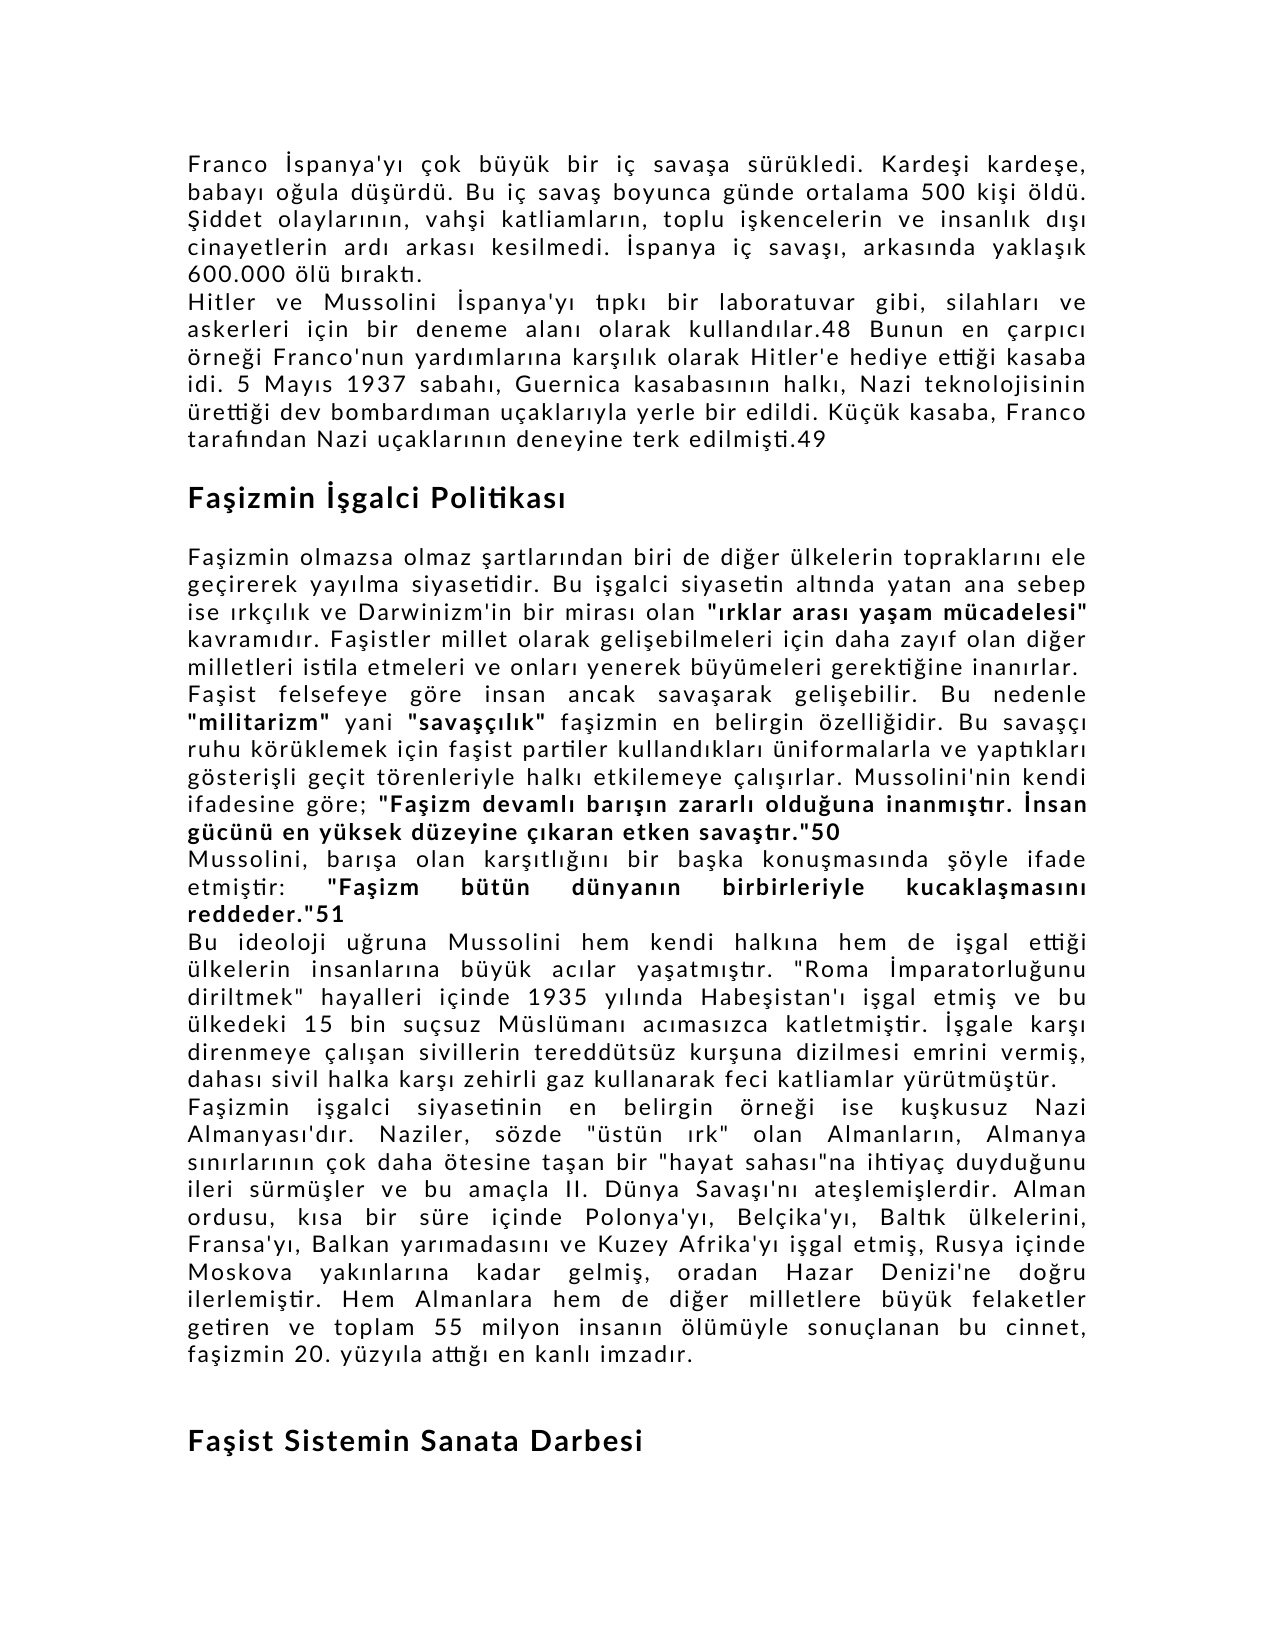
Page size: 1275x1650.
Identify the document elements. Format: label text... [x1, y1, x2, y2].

text Faşizmin işgalci siyasetinin en belirgin örneği ise kuşkusuz Nazi Almanyası'dır. Naziler, sözde "üstün ırk" olan Almanların, Almanya sınırlarının çok daha ötesine taşan bir "hayat sahası"na ihtiyaç duyduğunu ileri sürmüşler ve bu amaçla II. Dünya Savaşı'nı ateşlemişlerdir. Alman ordusu, kısa bir süre içinde Polonya'yı, Belçika'yı, Baltık ülkelerini, Fransa'yı, Balkan yarımadasını ve Kuzey Afrika'yı işgal etmiş, Rusya içinde Moskova yakınlarına kadar gelmiş, oradan Hazar Denizi'ne doğru ilerlemiştir. Hem Almanlara hem de diğer milletlere büyük felaketler getiren ve toplam 55 milyon insanın ölümüyle sonuçlanan bu cinnet, faşizmin 20. yüzyıla attığı en kanlı imzadır. [187, 1092, 1087, 1367]
text Mussolini, barışa olan karşıtlığını bir başka konuşmasında şöyle ifade etmiştir: "Faşizm bütün dünyanın birbirleriyle kucaklaşmasını reddeder."51 [187, 845, 1087, 927]
text Faşizmin İşgalci Politikası [187, 480, 1087, 515]
text Bu ideoloji uğruna Mussolini hem kendi halkına hem de işgal ettiği ülkelerin insanlarına büyük acılar yaşatmıştır. "Roma İmparatorluğunu diriltmek" hayalleri içinde 1935 yılında Habeşistan'ı işgal etmiş ve bu ülkedeki 15 bin suçsuz Müslümanı acımasızca katletmiştir. İşgale karşı direnmeye çalışan sivillerin tereddütsüz kurşuna dizilmesi emrini vermiş, dahası sivil halka karşı zehirli gaz kullanarak feci katliamlar yürütmüştür. [187, 927, 1087, 1092]
text Franco İspanya'yı çok büyük bir iç savaşa sürükledi. Kardeşi kardeşe, babayı oğula düşürdü. Bu iç savaş boyunca günde ortalama 500 kişi öldü. Şiddet olaylarının, vahşi katliamların, toplu işkencelerin ve insanlık dışı cinayetlerin ardı arkası kesilmedi. İspanya iç savaşı, arkasında yaklaşık 600.000 ölü bıraktı. [187, 150, 1087, 287]
text Hitler ve Mussolini İspanya'yı tıpkı bir laboratuvar gibi, silahları ve askerleri için bir deneme alanı olarak kullandılar.48 Bunun en çarpıcı örneği Franco'nun yardımlarına karşılık olarak Hitler'e hediye ettiği kasaba idi. 5 Mayıs 1937 sabahı, Guernica kasabasının halkı, Nazi teknolojisinin ürettiği dev bombardıman uçaklarıyla yerle bir edildi. Küçük kasaba, Franco tarafından Nazi uçaklarının deneyine terk edilmişti.49 [187, 287, 1087, 452]
text Faşizmin olmazsa olmaz şartlarından biri de diğer ülkelerin topraklarını ele geçirerek yayılma siyasetidir. Bu işgalci siyasetin altında yatan ana sebep ise ırkçılık ve Darwinizm'in bir mirası olan "ırklar arası yaşam mücadelesi" kavramıdır. Faşistler millet olarak gelişebilmeleri için daha zayıf olan diğer milletleri istila etmeleri ve onları yenerek büyümeleri gerektiğine inanırlar. [187, 542, 1087, 680]
text Faşist felsefeye göre insan ancak savaşarak gelişebilir. Bu nedenle "militarizm" yani "savaşçılık" faşizmin en belirgin özelliğidir. Bu savaşçı ruhu körüklemek için faşist partiler kullandıkları üniformalarla ve yaptıkları gösterişli geçit törenleriyle halkı etkilemeye çalışırlar. Mussolini'nin kendi ifadesine göre; "Faşizm devamlı barışın zararlı olduğuna inanmıştır. İnsan gücünü en yüksek düzeyine çıkaran etken savaştır."50 [187, 680, 1087, 845]
text Faşist Sistemin Sanata Darbesi [187, 1422, 1087, 1457]
